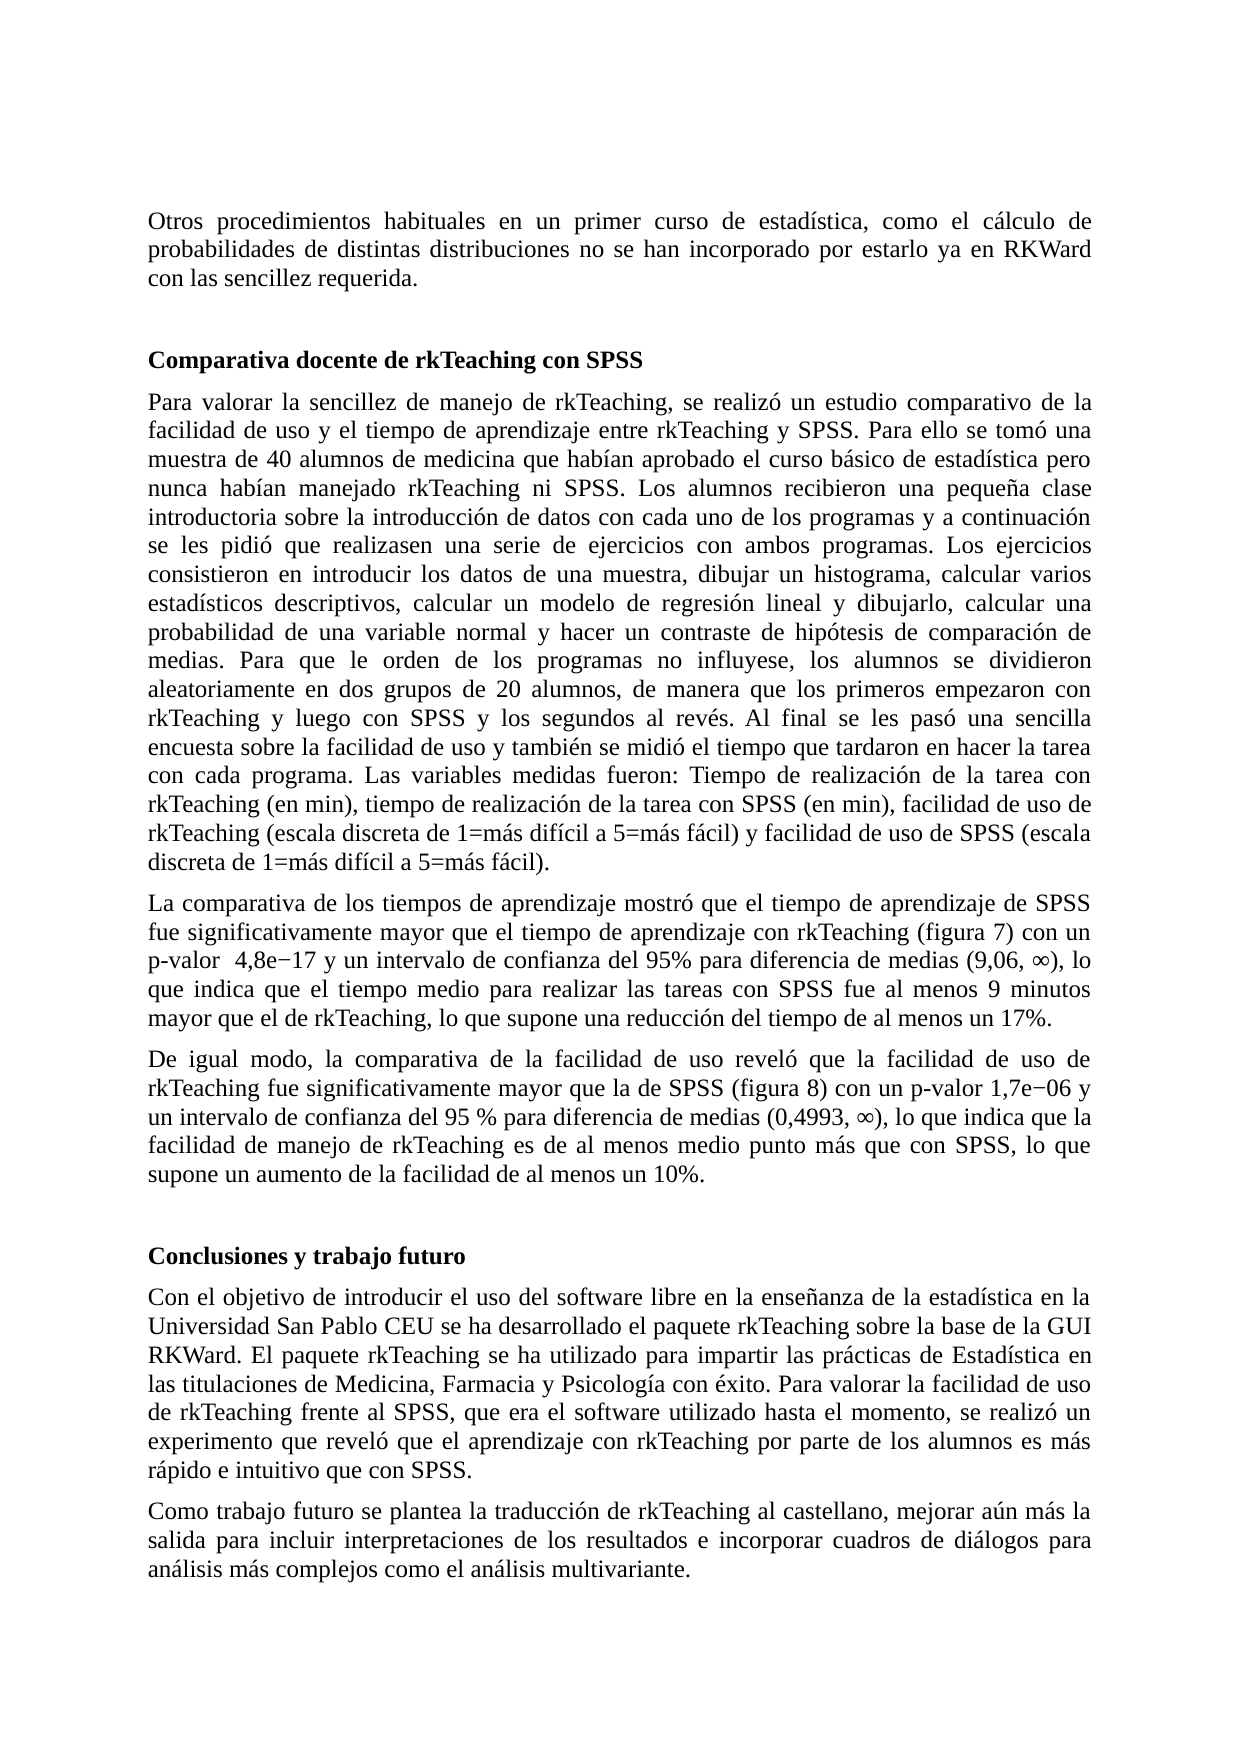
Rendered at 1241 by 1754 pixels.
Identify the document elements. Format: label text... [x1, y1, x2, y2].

text Como trabajo futuro se plantea la traducción de rkTeaching al castellano, mejorar aún más la salida para incluir interpretaciones de los resultados e incorporar cuadros de diálogos para análisis más complejos como el análisis multivariante. [148, 1496, 1093, 1582]
text Con el objetivo de introducir el uso del software libre en la enseñanza de la estadística en la Universidad San Pablo CEU se ha desarrollado el paquete rkTeaching sobre la base de la GUI RKWard. El paquete rkTeaching se ha utilizado para impartir las prácticas de Estadística en las titulaciones de Medicina, Farmacia y Psicología con éxito. Para valorar la facilidad de uso de rkTeaching frente al SPSS, que era el software utilizado hasta el momento, se realizó un experimento que reveló que el aprendizaje con rkTeaching por parte de los alumnos es más rápido e intuitivo que con SPSS. [148, 1282, 1093, 1484]
text Conclusiones y trabajo futuro [148, 1241, 1093, 1270]
text Comparativa docente de rkTeaching con SPSS [148, 346, 1093, 374]
text Otros procedimientos habituales en un primer curso de estadística, como el cálculo de probabilidades de distintas distribuciones no se han incorporado por estarlo ya en RKWard con las sencillez requerida. [148, 206, 1093, 292]
text La comparativa de los tiempos de aprendizaje mostró que el tiempo de aprendizaje de SPSS fue significativamente mayor que el tiempo de aprendizaje con rkTeaching (figura 7) con un p-valor 4,8e−17 y un intervalo de confianza del 95% para diferencia de medias (9,06, ∞), lo que indica que el tiempo medio para realizar las tareas con SPSS fue al menos 9 minutos mayor que el de rkTeaching, lo que supone una reducción del tiempo de al menos un 17%. [148, 888, 1093, 1032]
text Para valorar la sencillez de manejo de rkTeaching, se realizó un estudio comparativo de la facilidad de uso y el tiempo de aprendizaje entre rkTeaching y SPSS. Para ello se tomó una muestra de 40 alumnos de medicina que habían aprobado el curso básico de estadística pero nunca habían manejado rkTeaching ni SPSS. Los alumnos recibieron una pequeña clase introductoria sobre la introducción de datos con cada uno de los programas y a continuación se les pidió que realizasen una serie de ejercicios con ambos programas. Los ejercicios consistieron en introducir los datos de una muestra, dibujar un histograma, calcular varios estadísticos descriptivos, calcular un modelo de regresión lineal y dibujarlo, calcular una probabilidad de una variable normal y hacer un contraste de hipótesis de comparación de medias. Para que le orden de los programas no influyese, los alumnos se dividieron aleatoriamente en dos grupos de 20 alumnos, de manera que los primeros empezaron con rkTeaching y luego con SPSS y los segundos al revés. Al final se les pasó una sencilla encuesta sobre la facilidad de uso y también se midió el tiempo que tardaron en hacer la tarea con cada programa. Las variables medidas fueron: Tiempo de realización de la tarea con rkTeaching (en min), tiempo de realización de la tarea con SPSS (en min), facilidad de uso de rkTeaching (escala discreta de 1=más difícil a 5=más fácil) y facilidad de uso de SPSS (escala discreta de 1=más difícil a 5=más fácil). [148, 387, 1093, 876]
text De igual modo, la comparativa de la facilidad de uso reveló que la facilidad de uso de rkTeaching fue significativamente mayor que la de SPSS (figura 8) con un p-valor 1,7e−06 y un intervalo de confianza del 95 % para diferencia de medias (0,4993, ∞), lo que indica que la facilidad de manejo de rkTeaching es de al menos medio punto más que con SPSS, lo que supone un aumento de la facilidad de al menos un 10%. [148, 1044, 1093, 1188]
